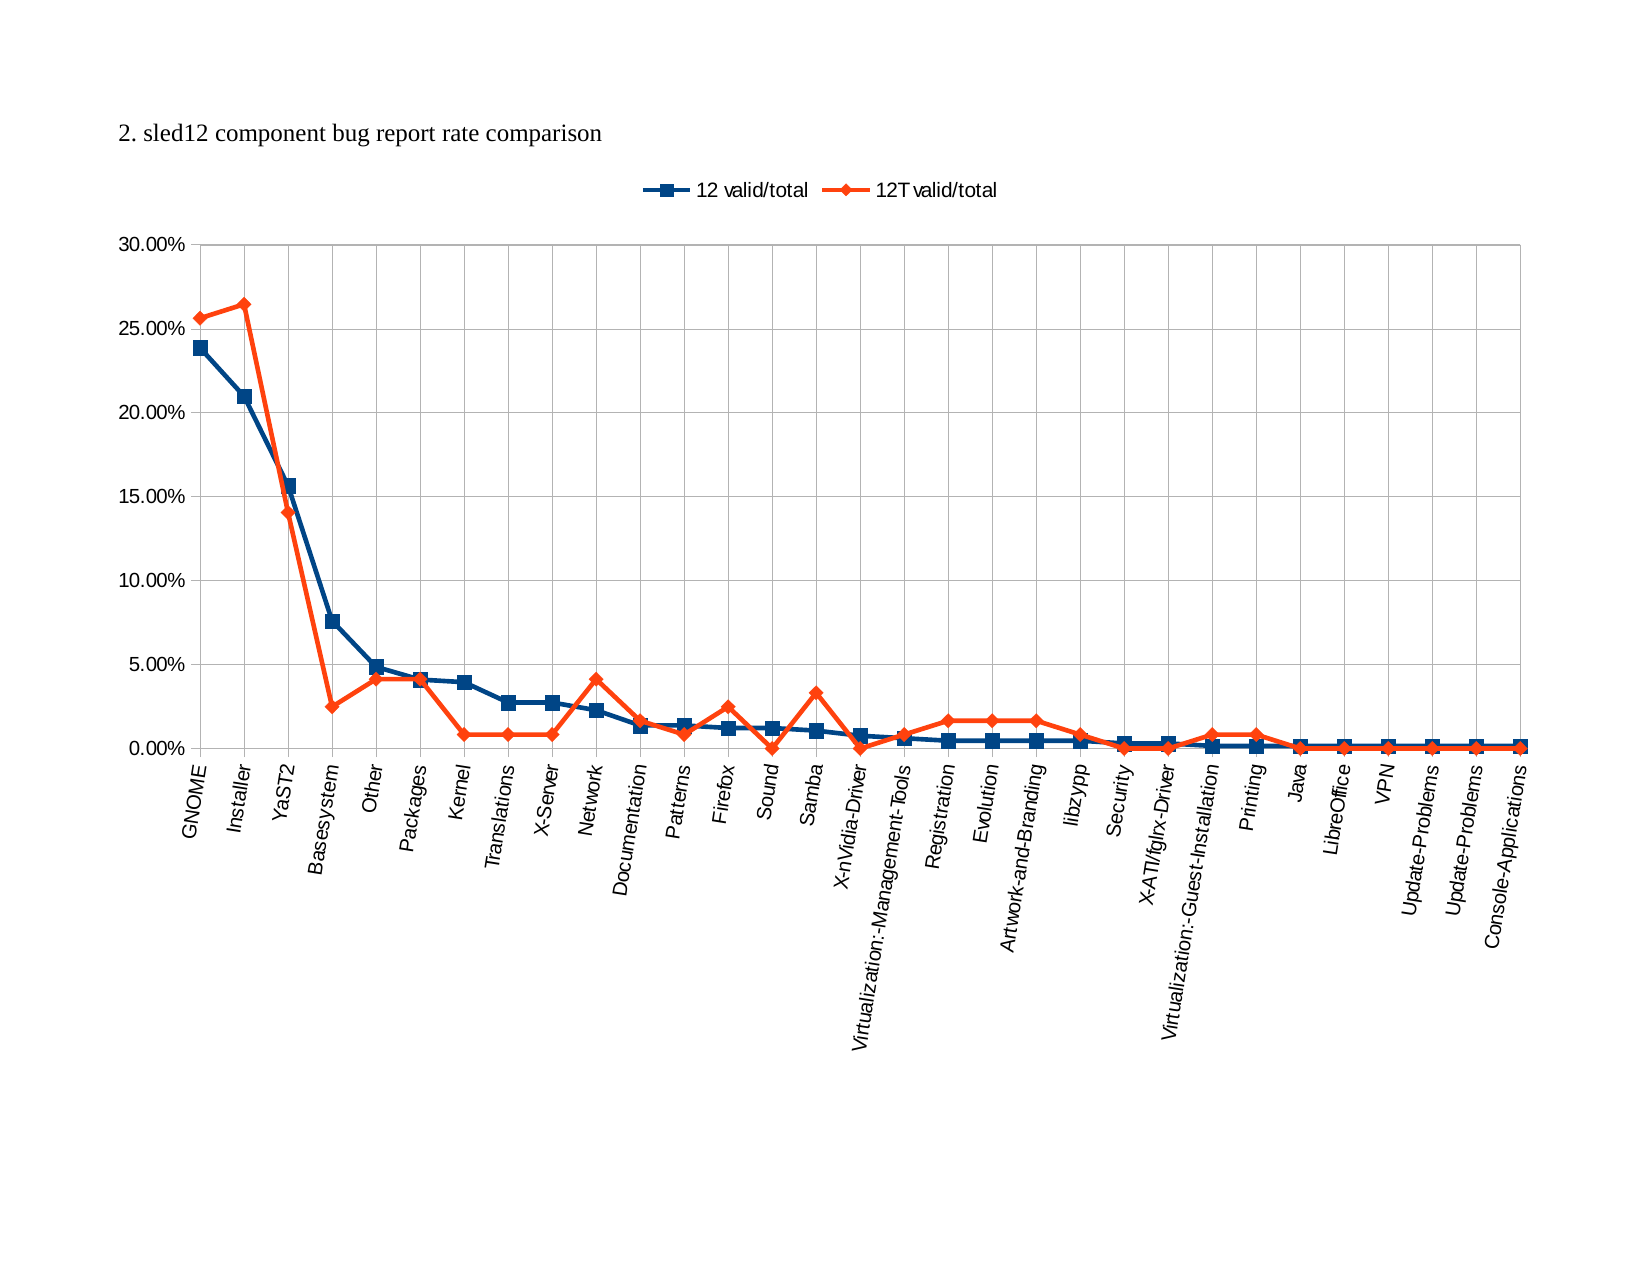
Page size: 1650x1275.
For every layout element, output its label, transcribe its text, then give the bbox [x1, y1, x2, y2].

text 2. sled12 component bug report rate comparison [118, 118, 1532, 147]
